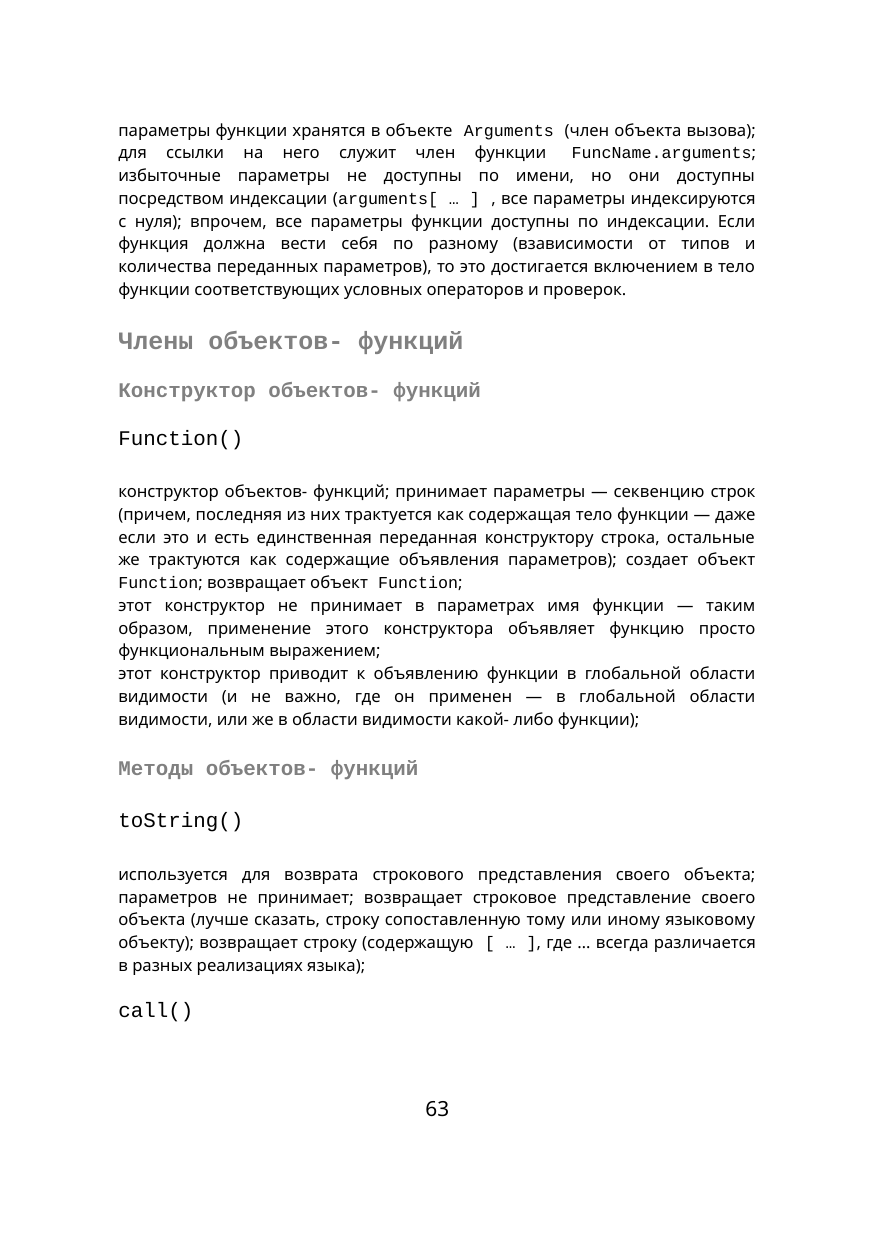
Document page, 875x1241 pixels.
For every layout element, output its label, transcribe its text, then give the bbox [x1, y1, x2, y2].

text этот конструктор не принимает в параметрах имя функции — таким образом, применение этого конструктора объявляет функцию просто функциональным выражением; [118, 594, 756, 662]
text этот конструктор приводит к объявлению функции в глобальной области видимости (и не важно, где он применен — в глобальной области видимости, или же в области видимости какой- либо функции); [118, 662, 756, 730]
text Конструктор объектов- функций [118, 381, 756, 404]
text конструктор объектов- функций; принимает параметры — секвенцию строк (причем, последняя из них трактуется как содержащая тело функции — даже если это и есть единственная переданная конструктору строка, остальные же трактуются как содержащие объявления параметров); создает объект Function; возвращает объект Function; [118, 480, 756, 594]
text Члены объектов- функций [118, 328, 756, 357]
text call() [118, 1000, 756, 1023]
text используется для возврата строкового представления своего объекта; параметров не принимает; возвращает строковое представление своего объекта (лучше сказать, строку сопоставленную тому или иному языковому объекту); возвращает строку (содержащую [ … ], где … всегда различается в разных реализациях языка); [118, 862, 756, 976]
text параметры функции хранятся в объекте Arguments (член объекта вызова); для ссылки на него служит член функции FuncName.arguments; избыточные параметры не доступны по имени, но они доступны посредством индексации (arguments[ … ] , все параметры индексируются с нуля); впрочем, все параметры функции доступны по индексации. Если функция должна вести себя по разному (взависимости от типов и количества переданных параметров), то это достигается включением в тело функции соответствующих условных операторов и проверок. [118, 118, 756, 300]
text toString() [118, 810, 756, 834]
text Методы объектов- функций [118, 758, 756, 782]
text Function() [118, 428, 756, 451]
